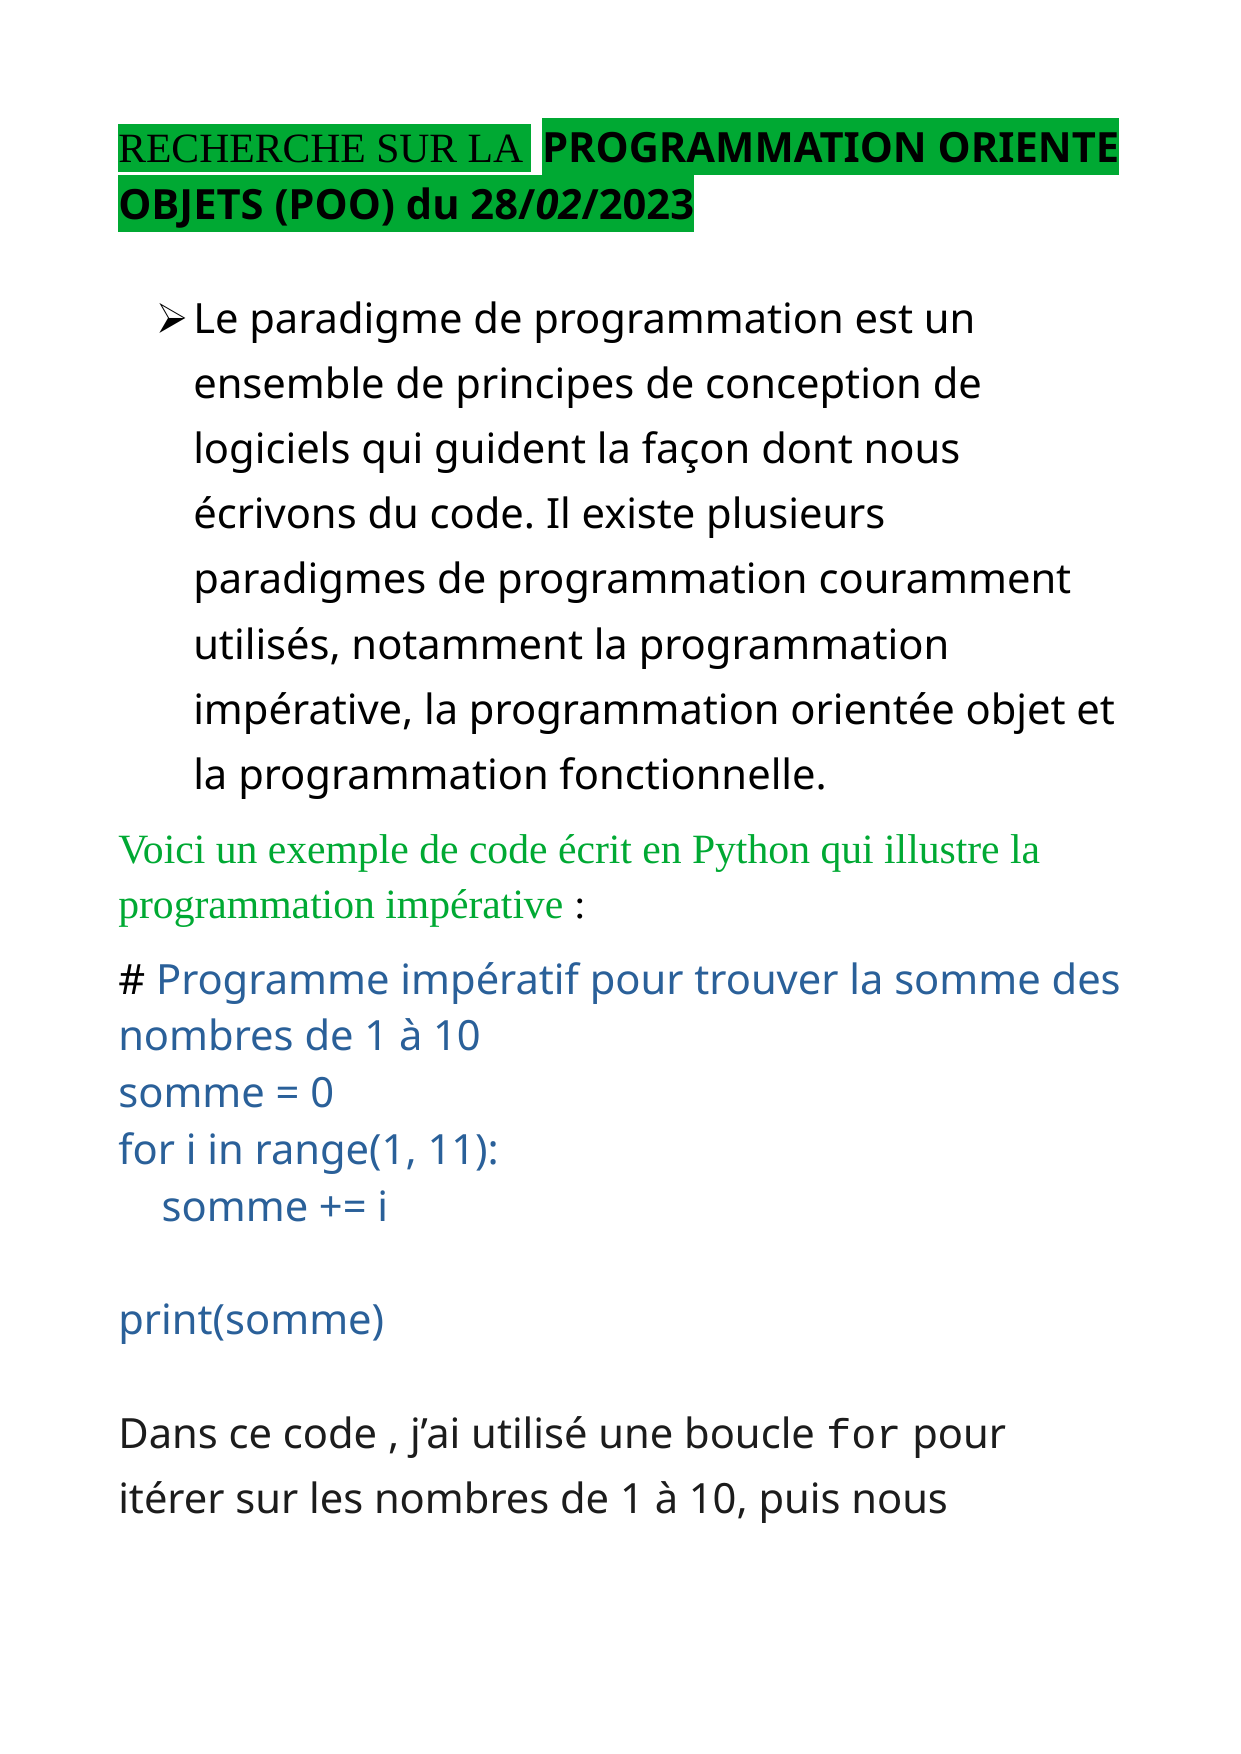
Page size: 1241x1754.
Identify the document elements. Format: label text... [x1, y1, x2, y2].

text Voici un exemple de code écrit en Python qui illustre la programmation impérative : [118, 825, 1122, 928]
text # Programme impératif pour trouver la somme des nombres de 1 à 10 [118, 949, 1122, 1063]
text Dans ce code , j’ai utilisé une boucle for pour itérer sur les nombres de 1 à 10, puis nous [118, 1404, 1122, 1526]
text somme += i [118, 1177, 1122, 1233]
text for i in range(1, 11): [118, 1120, 1122, 1177]
text RECHERCHE SUR LA PROGRAMMATION ORIENTE OBJETS (POO) du 28/02/2023 [118, 118, 1122, 232]
text print(somme) [118, 1290, 1122, 1347]
list Le paradigme de programmation est un ensemble de principes de conception de logiciels qui guident la façon dont nous écrivons du code. Il existe plusieurs paradigmes de programmation couramment utilisés, notamment la programmation impérative, la programmation orientée objet et la programmation fonctionnelle. [156, 288, 1122, 802]
text somme = 0 [118, 1063, 1122, 1120]
